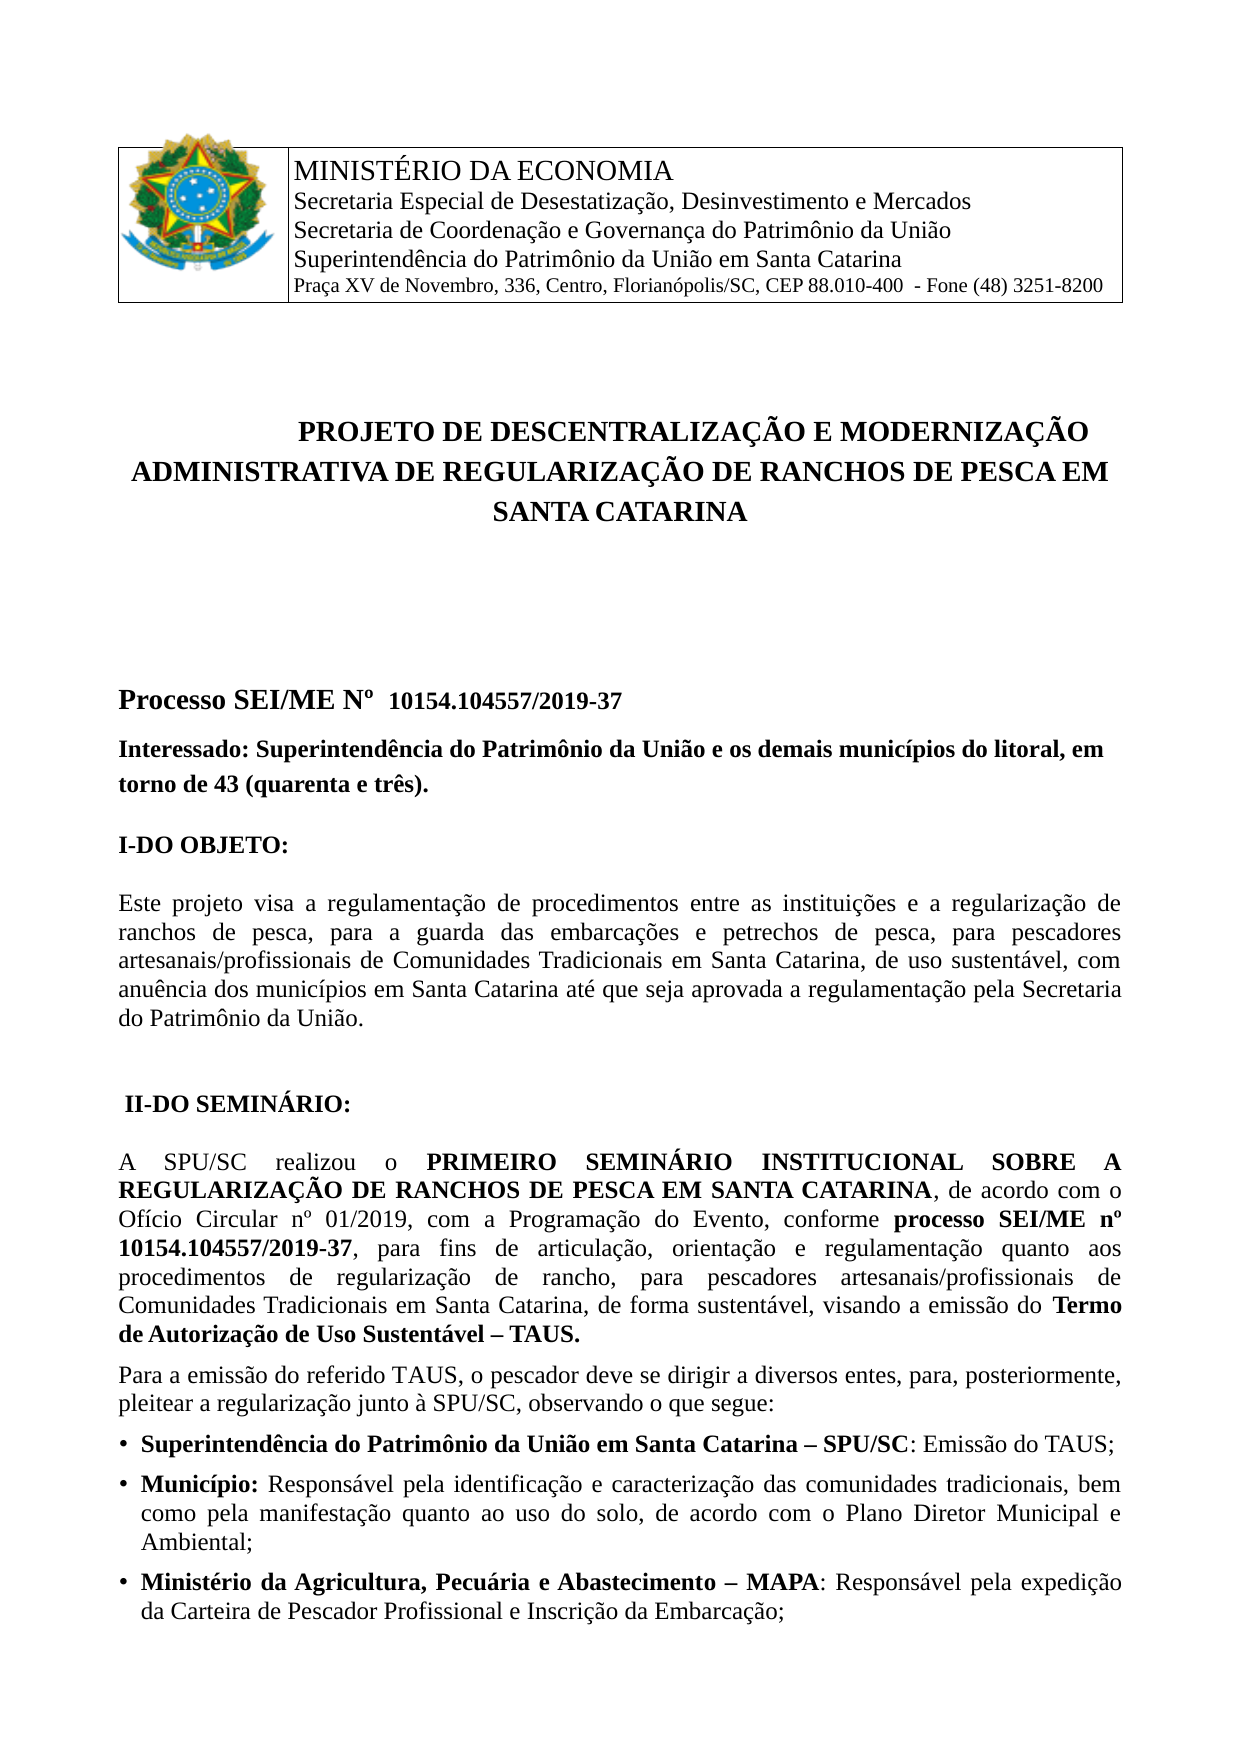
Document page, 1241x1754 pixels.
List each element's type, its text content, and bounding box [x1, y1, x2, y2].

text Processo SEI/ME Nº 10154.104557/2019-37 [118, 682, 1122, 715]
list Superintendência do Patrimônio da União em Santa Catarina – SPU/SC: Emissão do TAUS; [119, 1429, 1122, 1458]
text A SPU/SC realizou o PRIMEIRO SEMINÁRIO INSTITUCIONAL SOBRE A REGULARIZAÇÃO DE RANCHOS DE PESCA EM SANTA CATARINA, de acordo com o Ofício Circular nº 01/2019, com a Programação do Evento, conforme processo SEI/ME nº 10154.104557/2019-37, para fins de articulação, orientação e regulamentação quanto aos procedimentos de regularização de rancho, para pescadores artesanais/profissionais de Comunidades Tradicionais em Santa Catarina, de forma sustentável, visando a emissão do Termo de Autorização de Uso Sustentável – TAUS. [118, 1147, 1122, 1348]
list Ministério da Agricultura, Pecuária e Abastecimento – MAPA: Responsável pela expedição da Carteira de Pescador Profissional e Inscrição da Embarcação; [119, 1567, 1122, 1625]
text I-DO OBJETO: [118, 830, 1122, 859]
text Este projeto visa a regulamentação de procedimentos entre as instituições e a regularização de ranchos de pesca, para a guarda das embarcações e petrechos de pesca, para pescadores artesanais/profissionais de Comunidades Tradicionais em Santa Catarina, de uso sustentável, com anuência dos municípios em Santa Catarina até que seja aprovada a regulamentação pela Secretaria do Patrimônio da União. [118, 888, 1122, 1032]
table_header MINISTÉRIO DA ECONOMIA Secretaria Especial de Desestatização, Desinvestimento e Mercados Secretaria de Coordenação e Governança do Patrimônio da União Superintendência do Patrimônio da União em Santa Catarina Praça XV de Novembro, 336, Centro, Florianópolis/SC, CEP 88.010-400 - Fone (48) 3251-8200 [289, 148, 1122, 302]
text Para a emissão do referido TAUS, o pescador deve se dirigir a diversos entes, para, posteriormente, pleitear a regularização junto à SPU/SC, observando o que segue: [118, 1360, 1122, 1417]
text Interessado: Superintendência do Patrimônio da União e os demais municípios do litoral, em torno de 43 (quarenta e três). [118, 734, 1122, 798]
list Município: Responsável pela identificação e caracterização das comunidades tradicionais, bem como pela manifestação quanto ao uso do solo, de acordo com o Plano Diretor Municipal e Ambiental; [119, 1469, 1122, 1556]
picture [116, 130, 280, 275]
table_header [119, 148, 288, 302]
text II-DO SEMINÁRIO: [118, 1089, 1122, 1118]
text PROJETO DE DESCENTRALIZAÇÃO E MODERNIZAÇÃO ADMINISTRATIVA DE REGULARIZAÇÃO DE RANCHOS DE PESCA EM SANTA CATARINA [118, 414, 1122, 528]
